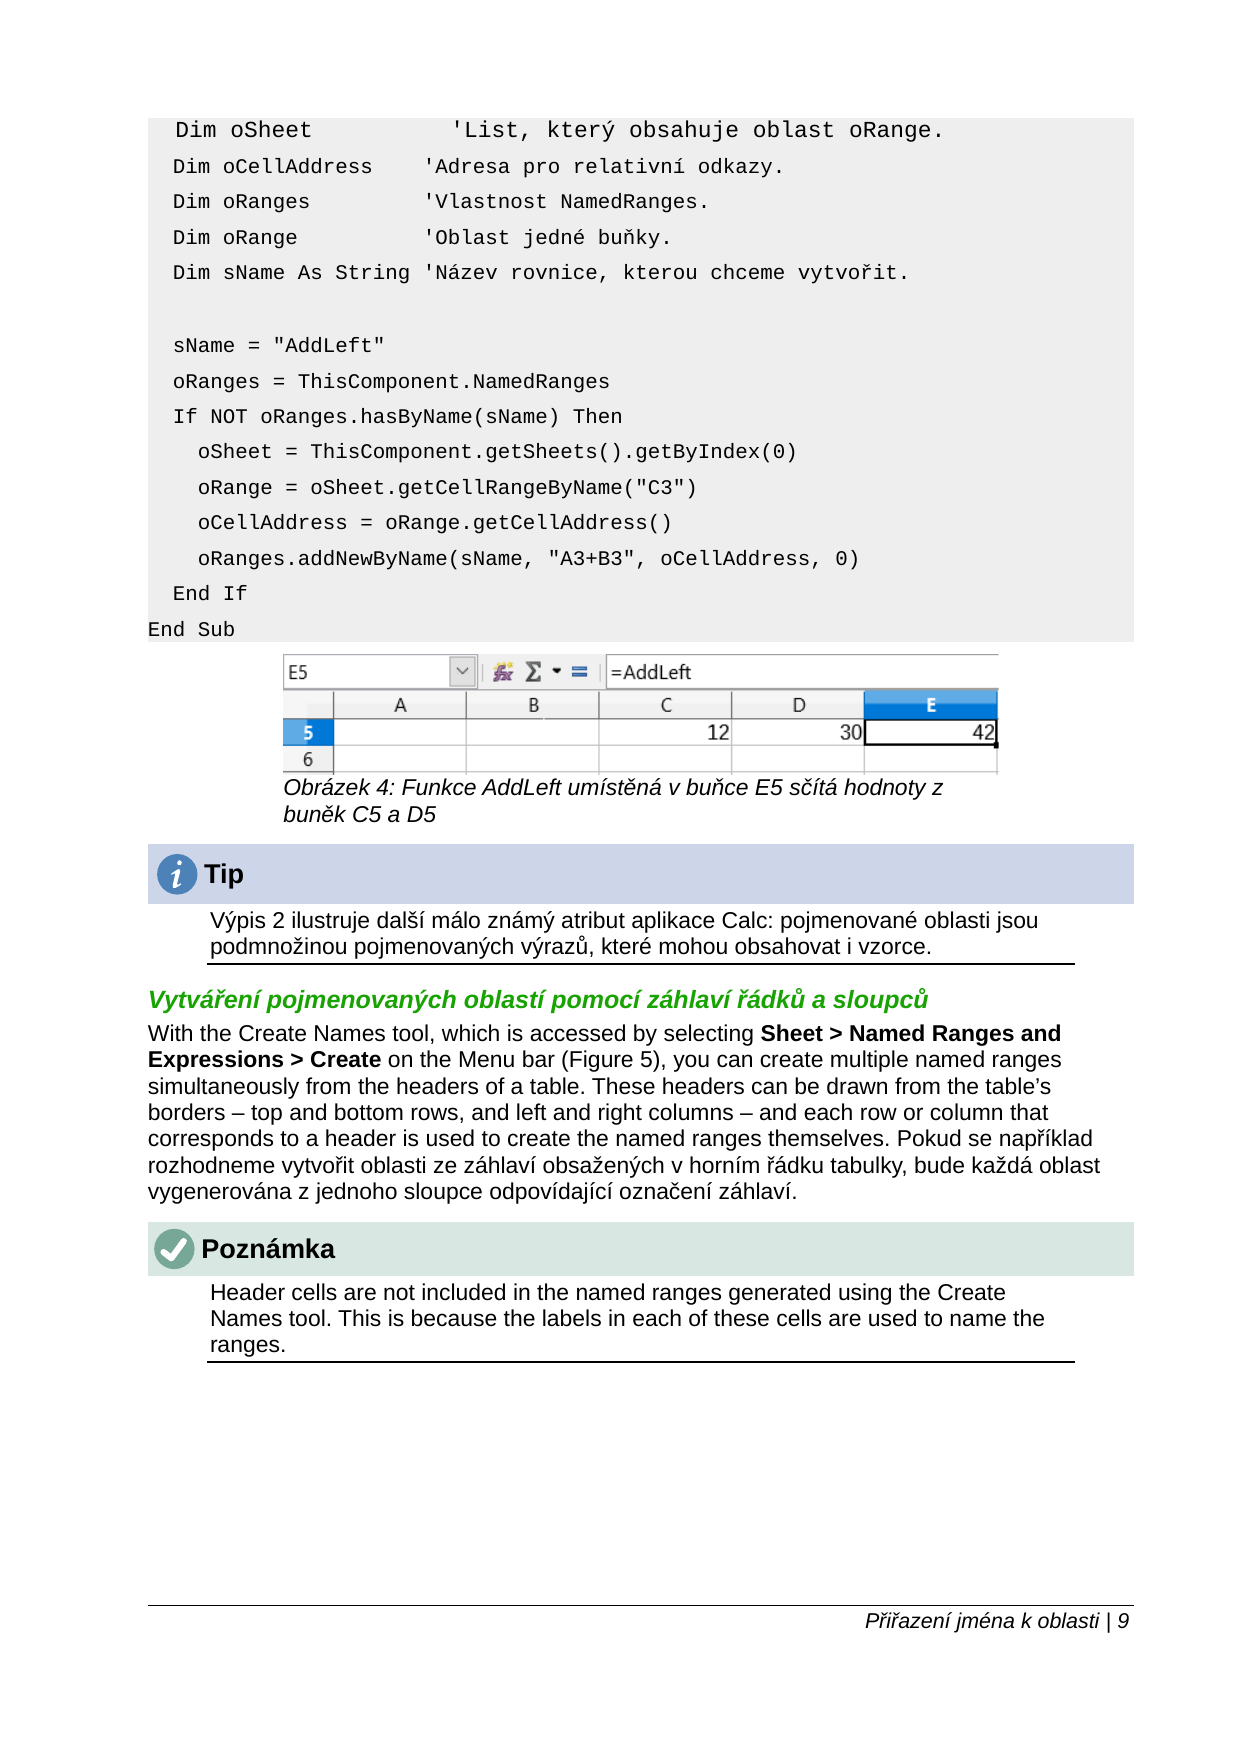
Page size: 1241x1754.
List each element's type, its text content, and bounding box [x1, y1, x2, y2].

subtitle Vytváření pojmenovaných oblastí pomocí záhlaví řádků a sloupců [148, 985, 1134, 1014]
text Obrázek 4: Funkce AddLeft umístěná v buňce E5 sčítá hodnoty z buněk C5 a D5 [283, 775, 998, 827]
text Header cells are not included in the named ranges generated using the Create Names tool. This is because the labels in each of these cells are used to name the ranges. [207, 1276, 1075, 1361]
text Dim oRanges 'Vlastnost NamedRanges. [148, 191, 1134, 215]
picture [283, 654, 999, 775]
text oRange = oSheet.getCellRangeByName("C3") [148, 477, 1134, 501]
text oCellAddress = oRange.getCellAddress() [148, 512, 1134, 536]
text End Sub [148, 618, 1134, 642]
text oRanges.addNewByName(sName, "A3+B3", oCellAddress, 0) [148, 548, 1134, 571]
text Dim oRange 'Oblast jedné buňky. [148, 227, 1134, 250]
text sName = "AddLeft" [148, 335, 1134, 359]
text oRanges = ThisComponent.NamedRanges [148, 371, 1134, 394]
text oSheet = ThisComponent.getSheets().getByIndex(0) [148, 441, 1134, 465]
text If NOT oRanges.hasByName(sName) Then [148, 406, 1134, 430]
subtitle Poznámka [148, 1222, 1134, 1276]
text End If [148, 583, 1134, 607]
text With the Create Names tool, which is accessed by selecting Sheet > Named Ranges and Expressions > Create on the Menu bar (Figure 5), you can create multiple named ranges simultaneously from the headers of a table. These headers can be drawn from the table’s borders – top and bottom rows, and left and right columns – and each row or column that corresponds to a header is used to create the named ranges themselves. Pokud se například rozhodneme vytvořit oblasti ze záhlaví obsažených v horním řádku tabulky, bude každá oblast vygenerována z jednoho sloupce odpovídající označení záhlaví. [148, 1020, 1134, 1204]
text Dim oSheet 'List, který obsahuje oblast oRange. [148, 118, 1134, 144]
subtitle Tip [148, 844, 1134, 904]
text Výpis 2 ilustruje další málo známý atribut aplikace Calc: pojmenované oblasti jsou podmnožinou pojmenovaných výrazů, které mohou obsahovat i vzorce. [207, 904, 1075, 963]
text Dim oCellAddress 'Adresa pro relativní odkazy. [148, 156, 1134, 179]
text Dim sName As String 'Název rovnice, kterou chceme vytvořit. [148, 262, 1134, 286]
